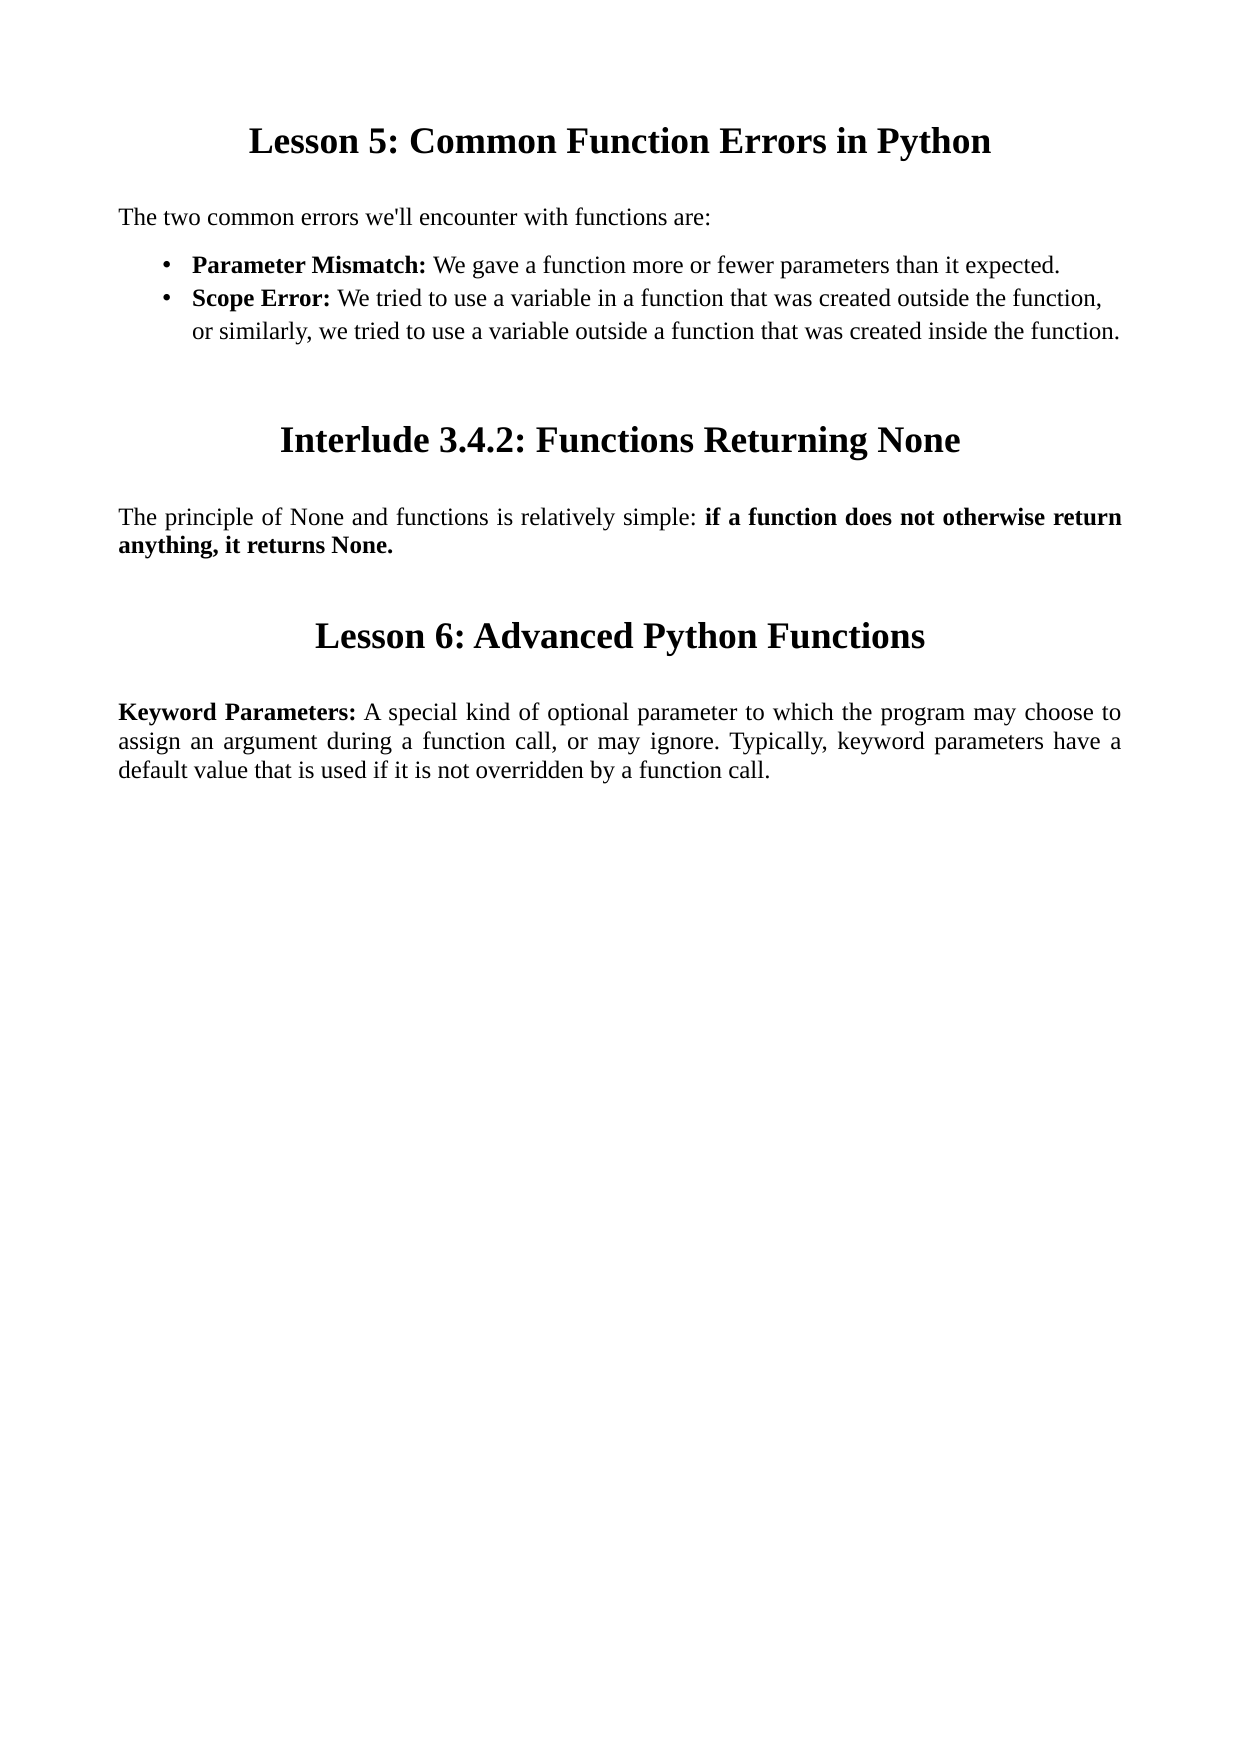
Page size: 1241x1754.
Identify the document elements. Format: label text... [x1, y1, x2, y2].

list Parameter Mismatch: We gave a function more or fewer parameters than it expected. [162, 250, 1122, 279]
text Keyword Parameters: A special kind of optional parameter to which the program may choose to assign an argument during a function call, or may ignore. Typically, keyword parameters have a default value that is used if it is not overridden by a function call. [118, 697, 1122, 784]
text The principle of None and functions is relatively simple: if a function does not otherwise return anything, it returns None. [118, 502, 1122, 559]
subtitle Lesson 6: Advanced Python Functions [118, 613, 1122, 656]
subtitle Interlude 3.4.2: Functions Returning None [118, 417, 1122, 461]
subtitle Lesson 5: Common Function Errors in Python [118, 118, 1122, 161]
list Scope Error: We tried to use a variable in a function that was created outside the function, or similarly, we tried to use a variable outside a function that was created inside the function. [162, 283, 1122, 345]
text The two common errors we'll encounter with functions are: [118, 202, 1122, 231]
